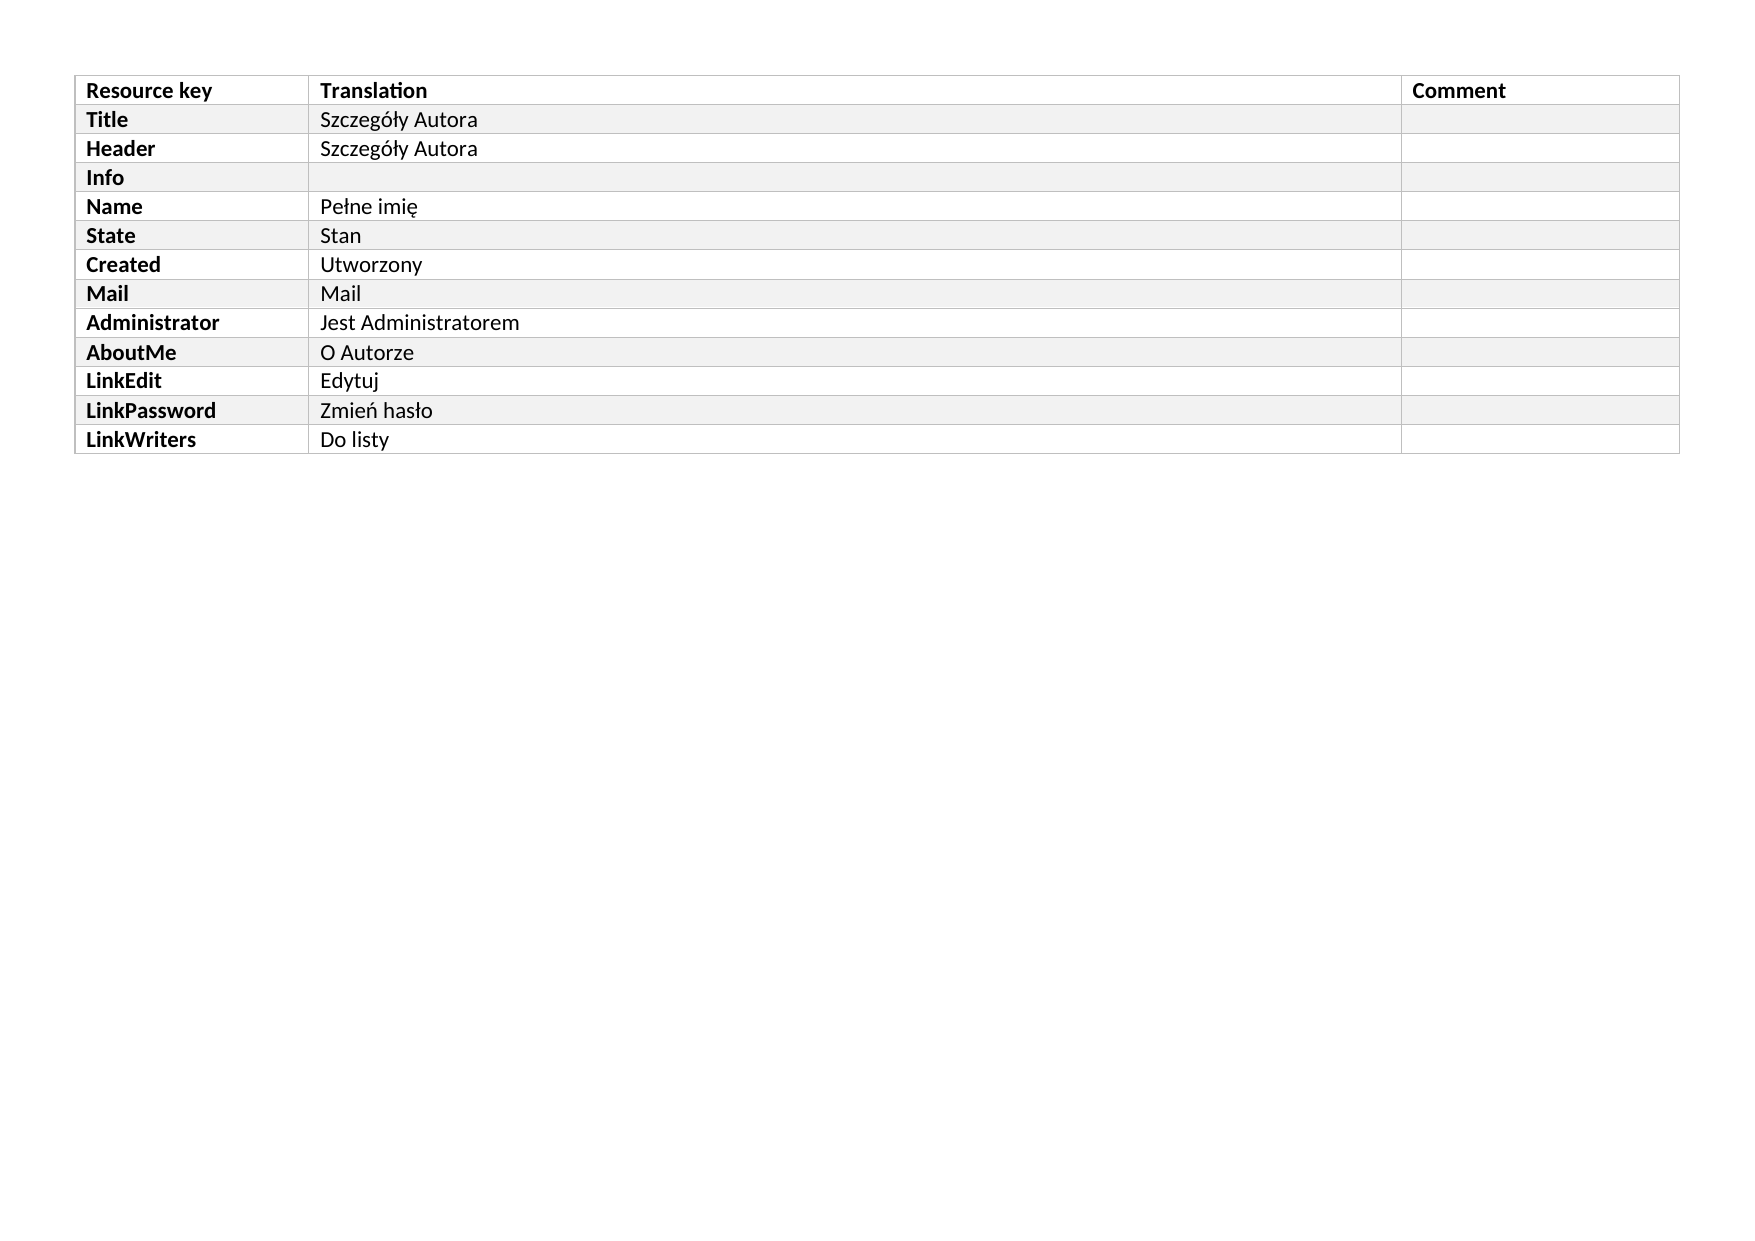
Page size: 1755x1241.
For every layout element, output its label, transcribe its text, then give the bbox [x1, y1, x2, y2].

table_cell [1402, 309, 1679, 337]
table_cell State [76, 221, 308, 249]
table_cell Header [76, 134, 308, 162]
table_cell Pełne imię [309, 192, 1401, 220]
table_cell Zmień hasło [309, 396, 1401, 424]
table_cell Szczegóły Autora [309, 105, 1401, 133]
table_cell Do listy [309, 425, 1401, 453]
table_cell Jest Administratorem [309, 309, 1401, 337]
table_cell [1402, 280, 1679, 307]
table_header Resource key [76, 76, 308, 104]
table_header Comment [1402, 76, 1679, 104]
table_cell [1402, 396, 1679, 424]
table_cell [1402, 221, 1679, 249]
table_cell [1402, 250, 1679, 278]
table_cell AboutMe [76, 338, 308, 366]
table_cell Created [76, 250, 308, 278]
table_cell Administrator [76, 309, 308, 337]
table_cell LinkEdit [76, 367, 308, 395]
table_cell Mail [309, 280, 1401, 307]
table_cell Title [76, 105, 308, 133]
table_cell [1402, 163, 1679, 191]
table_cell O Autorze [309, 338, 1401, 366]
table_cell LinkWriters [76, 425, 308, 453]
table_cell Mail [76, 280, 308, 307]
table_cell [1402, 367, 1679, 395]
table_cell Edytuj [309, 367, 1401, 395]
table_cell Info [76, 163, 308, 191]
table_cell [1402, 338, 1679, 366]
table_cell [1402, 192, 1679, 220]
table_cell LinkPassword [76, 396, 308, 424]
table_cell [309, 163, 1401, 191]
table_cell [1402, 134, 1679, 162]
table_cell Utworzony [309, 250, 1401, 278]
table_cell Szczegóły Autora [309, 134, 1401, 162]
table_cell Name [76, 192, 308, 220]
table_cell [1402, 425, 1679, 453]
table_header Translation [309, 76, 1401, 104]
table_cell Stan [309, 221, 1401, 249]
table_cell [1402, 105, 1679, 133]
